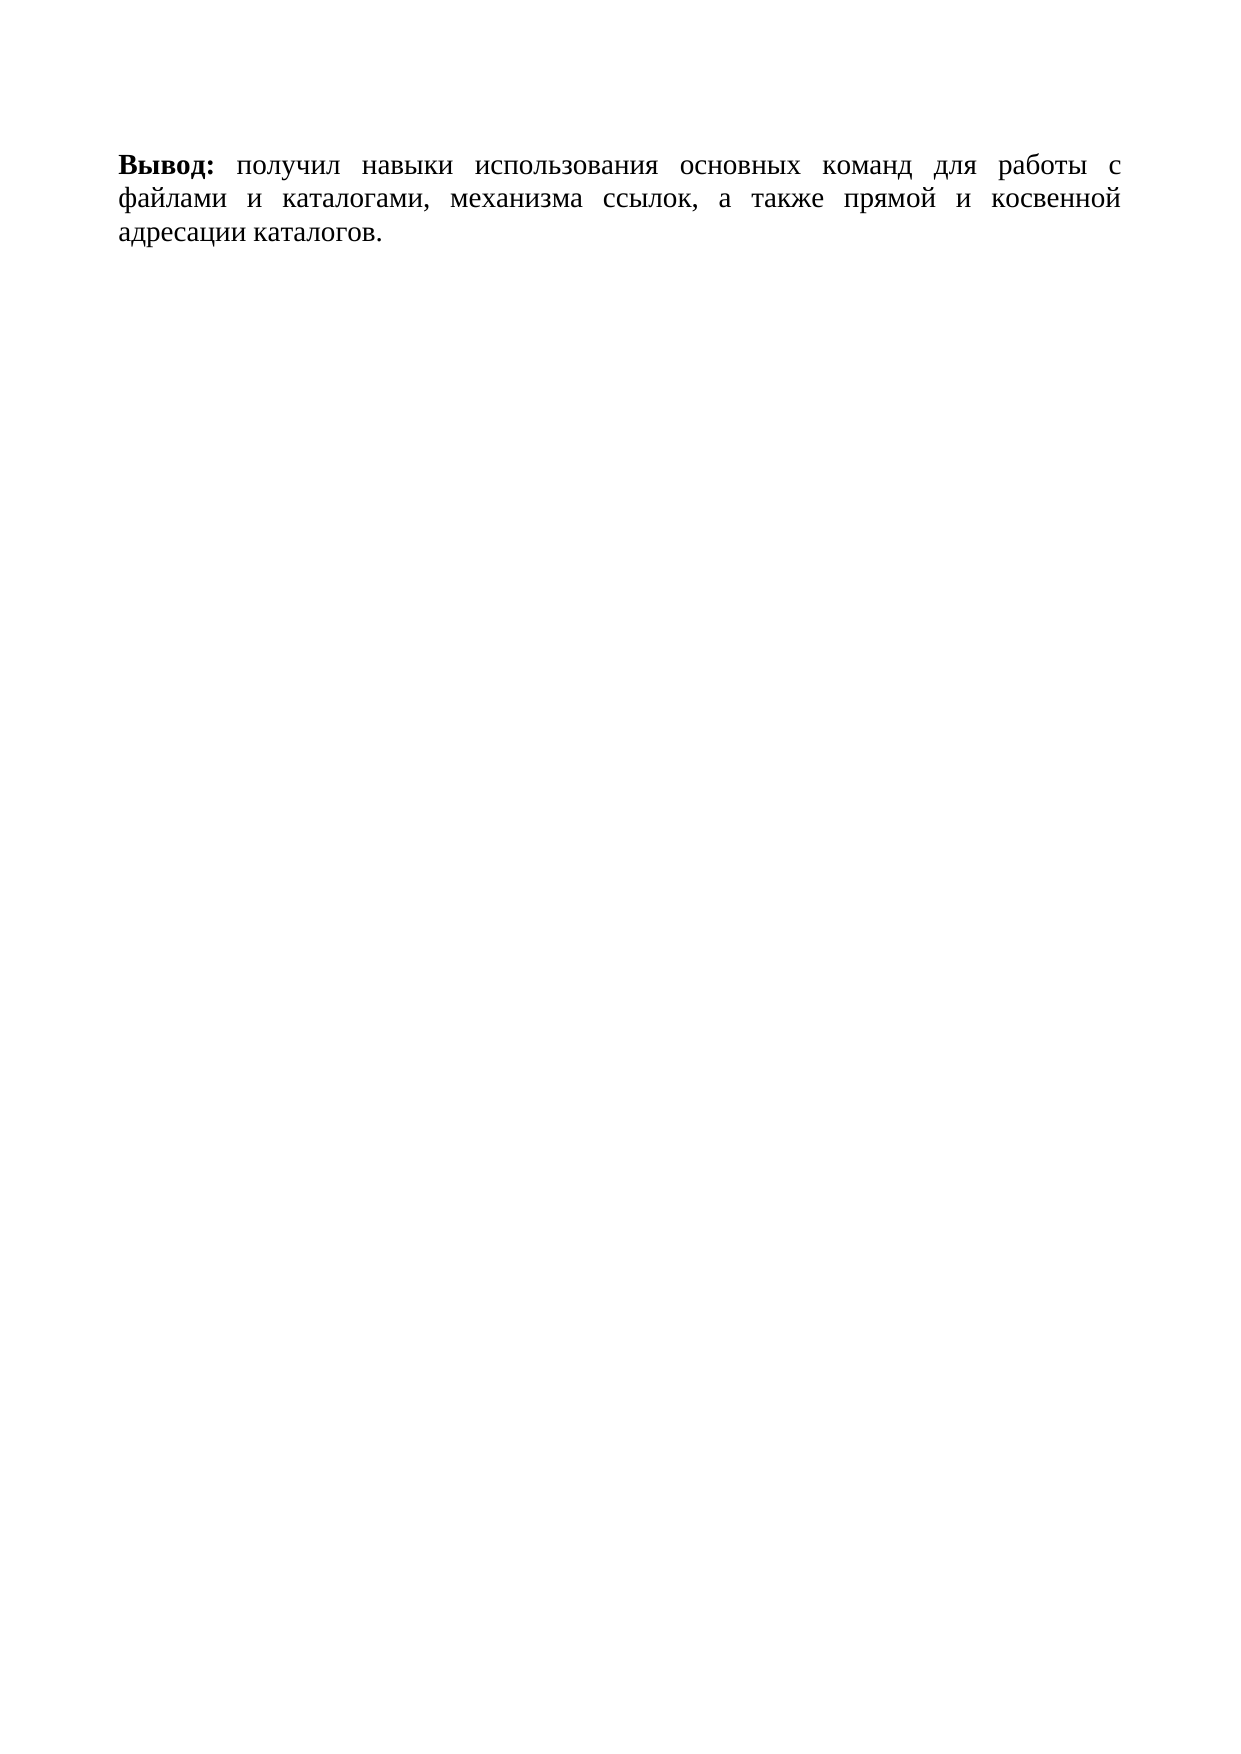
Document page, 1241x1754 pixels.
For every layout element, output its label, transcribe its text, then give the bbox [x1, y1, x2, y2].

text Вывод: получил навыки использования основных команд для работы с файлами и каталогами, механизма ссылок, а также прямой и косвенной адресации каталогов. [118, 147, 1122, 247]
